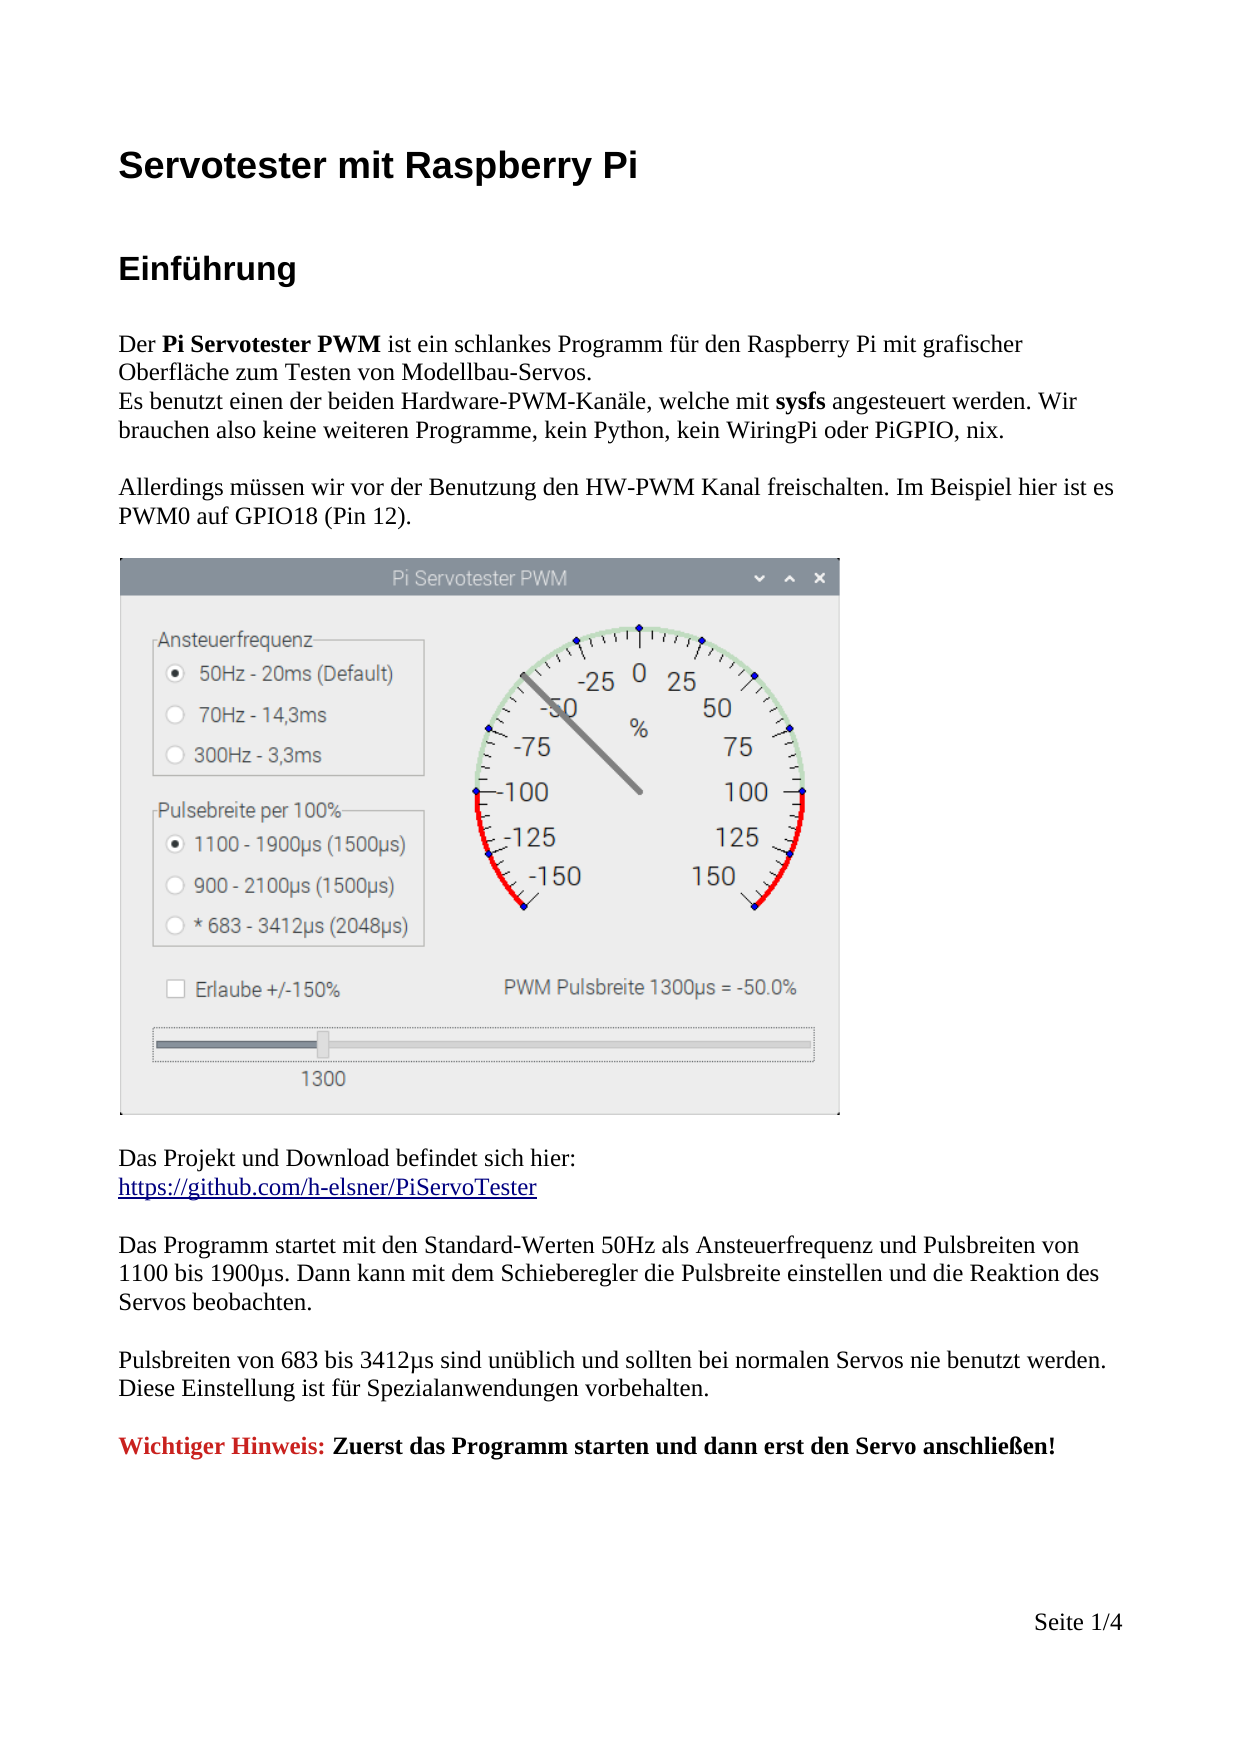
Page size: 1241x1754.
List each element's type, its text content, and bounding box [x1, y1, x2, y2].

text Das Programm startet mit den Standard-Werten 50Hz als Ansteuerfrequenz und Pulsbreiten von 1100 bis 1900µs. Dann kann mit dem Schieberegler die Pulsbreite einstellen und die Reaktion des Servos beobachten. [118, 1230, 1122, 1316]
text Es benutzt einen der beiden Hardware-PWM-Kanäle, welche mit sysfs angesteuert werden. Wir brauchen also keine weiteren Programme, kein Python, kein WiringPi oder PiGPIO, nix. [118, 386, 1122, 444]
text Allerdings müssen wir vor der Benutzung den HW-PWM Kanal freischalten. Im Beispiel hier ist es PWM0 auf GPIO18 (Pin 12). [118, 472, 1122, 530]
text https://github.com/h-elsner/PiServoTester [118, 1172, 1122, 1201]
subtitle Einführung [118, 249, 1122, 287]
text Das Projekt und Download befindet sich hier: [118, 1143, 1122, 1172]
text Der Pi Servotester PWM ist ein schlankes Programm für den Raspberry Pi mit grafischer Oberfläche zum Testen von Modellbau-Servos. [118, 329, 1122, 386]
text Wichtiger Hinweis: Zuerst das Programm starten und dann erst den Servo anschließen! [118, 1431, 1122, 1460]
subtitle Servotester mit Raspberry Pi [118, 143, 1122, 187]
text Pulsbreiten von 683 bis 3412µs sind unüblich und sollten bei normalen Servos nie benutzt werden. Diese Einstellung ist für Spezialanwendungen vorbehalten. [118, 1345, 1122, 1402]
picture [120, 558, 840, 1115]
